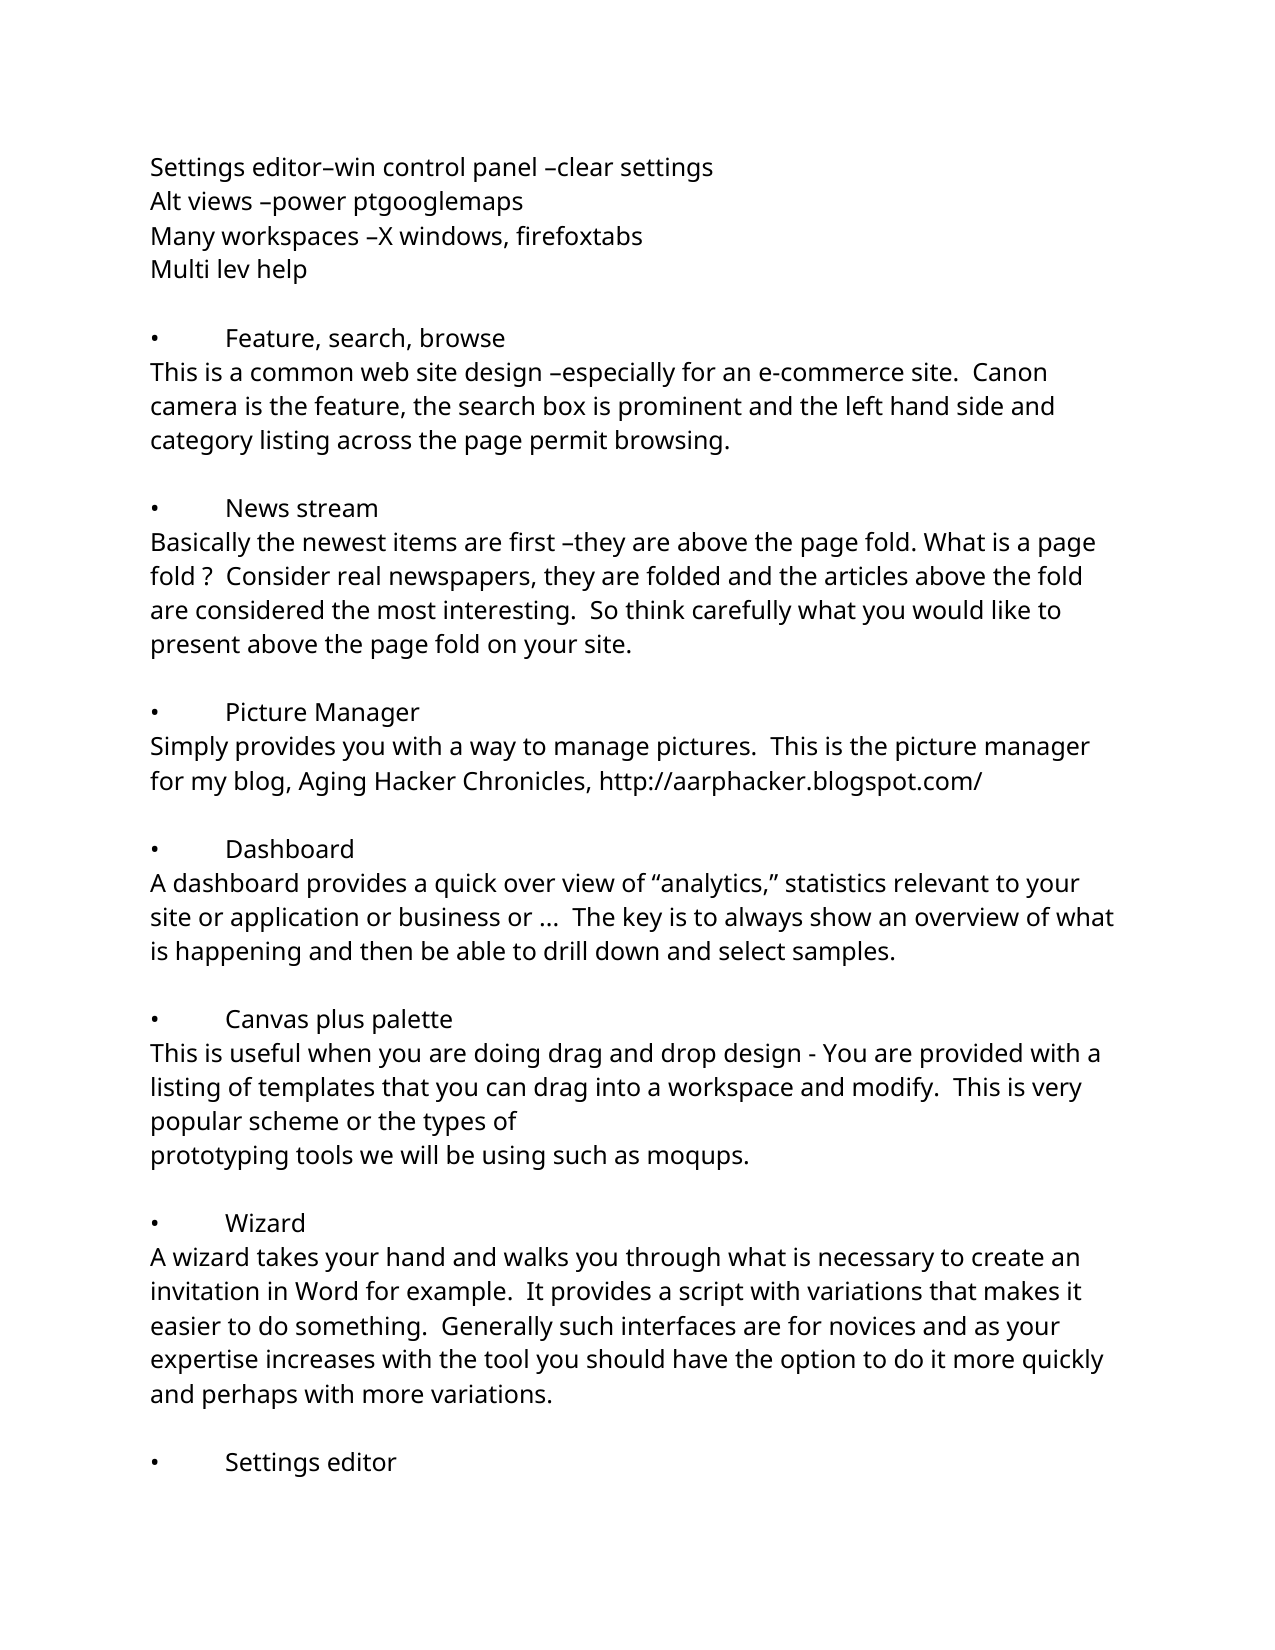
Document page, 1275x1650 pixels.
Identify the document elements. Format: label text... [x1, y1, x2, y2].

text A wizard takes your hand and walks you through what is necessary to create an invitation in Word for example. It provides a script with variations that makes it easier to do something. Generally such interfaces are for novices and as your expertise increases with the tool you should have the option to do it more quickly and perhaps with more variations. [150, 1240, 1125, 1410]
list Wizard [150, 1206, 1125, 1240]
text Basically the newest items are first –they are above the page fold. What is a page fold ? Consider real newspapers, they are folded and the articles above the fold are considered the most interesting. So think carefully what you would like to present above the page fold on your site. [150, 525, 1125, 661]
list Settings editor [150, 1444, 1125, 1478]
text prototyping tools we will be using such as moqups. [150, 1138, 1125, 1172]
text Alt views –power ptgooglemaps [150, 184, 1125, 218]
text Many workspaces –X windows, firefoxtabs [150, 218, 1125, 252]
text category listing across the page permit browsing. [150, 422, 1125, 457]
list News stream [150, 491, 1125, 525]
text A dashboard provides a quick over view of “analytics,” statistics relevant to your site or application or business or ... The key is to always show an overview of what is happening and then be able to drill down and select samples. [150, 865, 1125, 967]
list Canvas plus palette [150, 1002, 1125, 1036]
list Feature, search, browse [150, 320, 1125, 354]
list Dashboard [150, 831, 1125, 865]
text This is a common web site design –especially for an e-commerce site. Canon camera is the feature, the search box is prominent and the left hand side and [150, 354, 1125, 422]
text Multi lev help [150, 252, 1125, 286]
text Settings editor–win control panel –clear settings [150, 150, 1125, 184]
text Simply provides you with a way to manage pictures. This is the picture manager for my blog, Aging Hacker Chronicles, http://aarphacker.blogspot.com/ [150, 729, 1125, 797]
text This is useful when you are doing drag and drop design - You are provided with a listing of templates that you can drag into a workspace and modify. This is very popular scheme or the types of [150, 1036, 1125, 1138]
list Picture Manager [150, 695, 1125, 729]
